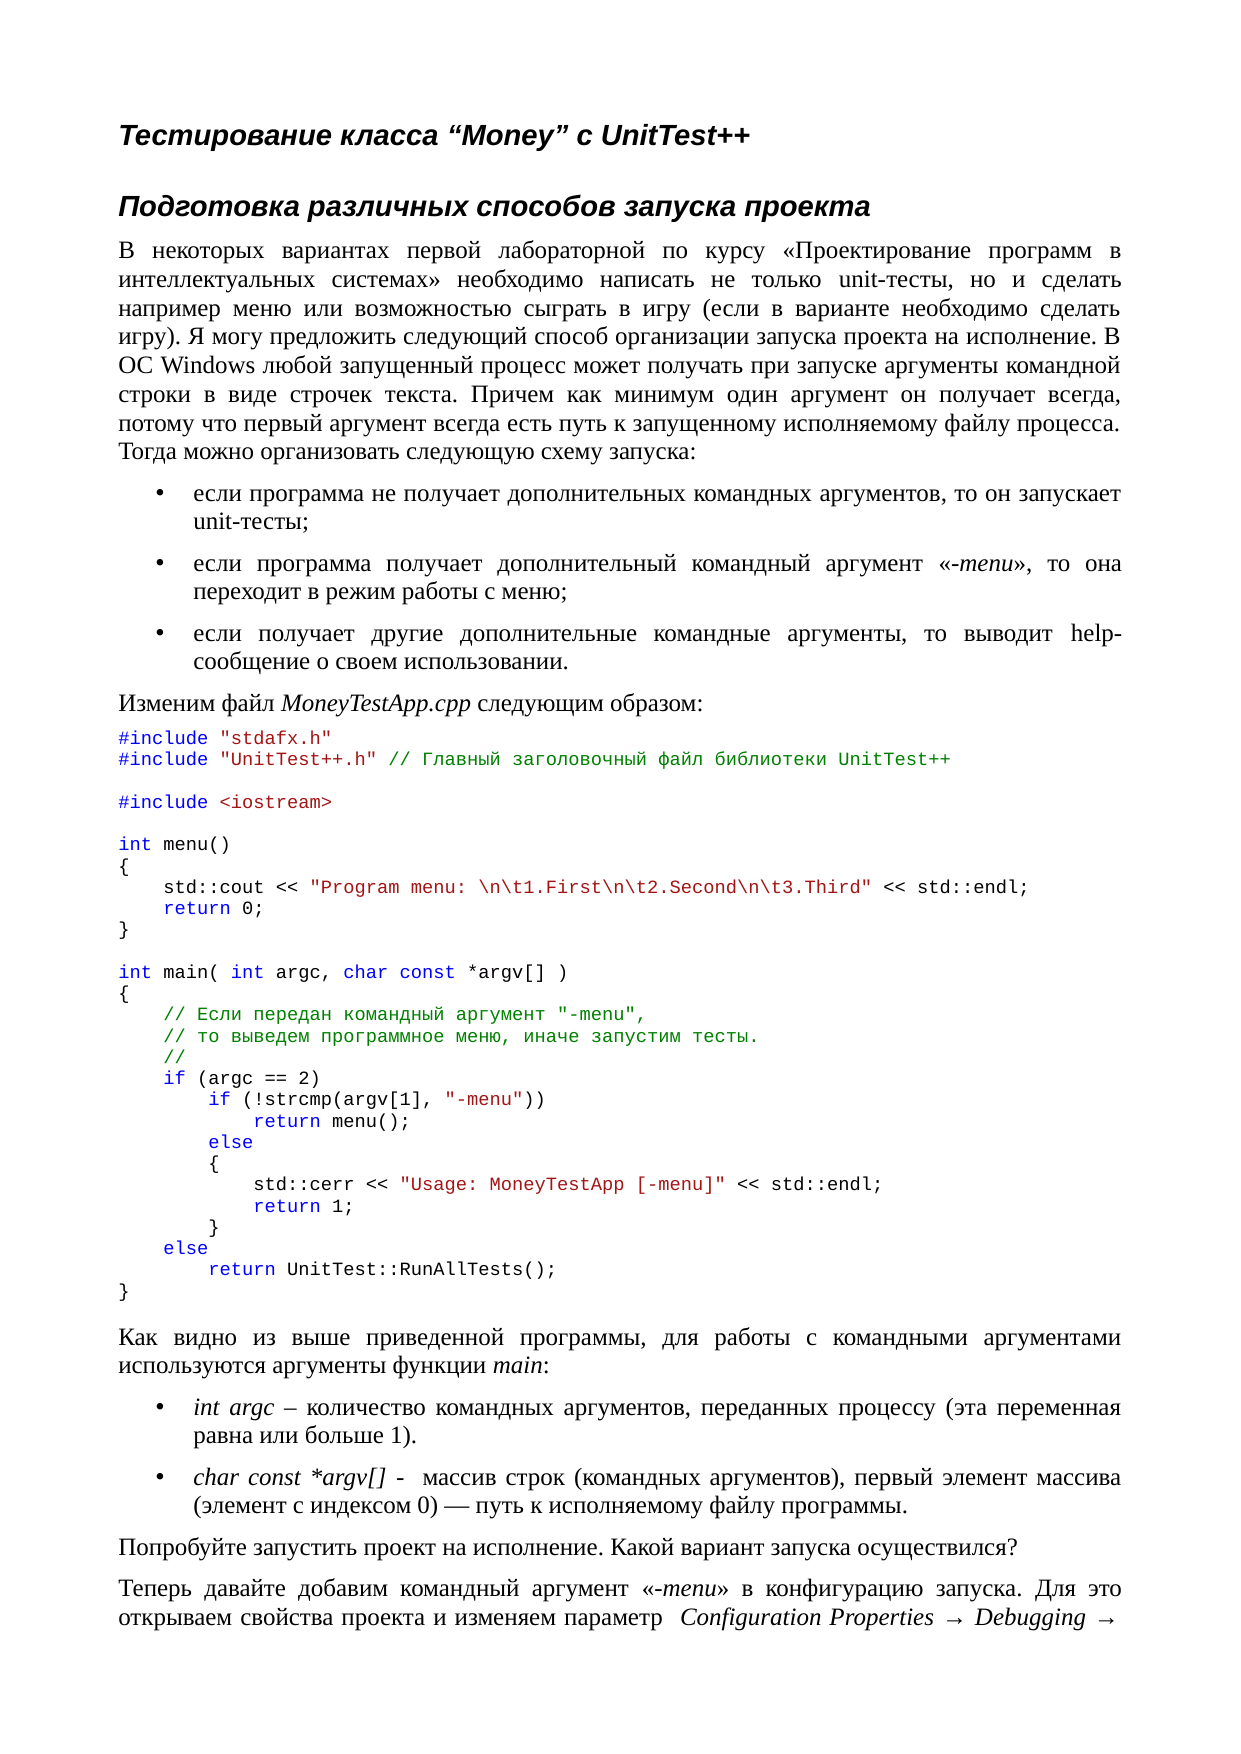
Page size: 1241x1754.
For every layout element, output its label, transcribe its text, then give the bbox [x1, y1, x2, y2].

text return 1; [118, 1196, 1122, 1218]
text int menu() [118, 835, 1122, 856]
text В некоторых вариантах первой лабораторной по курсу «Проектирование программ в интеллектуальных системах» необходимо написать не только unit-тесты, но и сделать например меню или возможностью сыграть в игру (если в варианте необходимо сделать игру). Я могу предложить следующий способ организации запуска проекта на исполнение. В ОС Windows любой запущенный процесс может получать при запуске аргументы командной строки в виде строчек текста. Причем как минимум один аргумент он получает всегда, потому что первый аргумент всегда есть путь к запущенному исполняемому файлу процесса. Тогда можно организовать следующую схему запуска: [118, 235, 1122, 465]
subtitle Подготовка различных способов запуска проекта [118, 189, 1122, 223]
text if (!strcmp(argv[1], "-menu")) [118, 1090, 1122, 1111]
text std::cout << "Program menu: \n\t1.First\n\t2.Second\n\t3.Third" << std::endl; [118, 878, 1122, 899]
list char const *argv[] - массив строк (командных аргументов), первый элемент массива (элемент с индексом 0) — путь к исполняемому файлу программы. [156, 1462, 1122, 1519]
text { [118, 1154, 1122, 1175]
text } [118, 1281, 1122, 1303]
text return 0; [118, 899, 1122, 920]
list если программа получает дополнительный командный аргумент «-menu», то она переходит в режим работы с меню; [156, 548, 1122, 605]
text #include "UnitTest++.h" // Главный заголовочный файл библиотеки UnitTest++ [118, 750, 1122, 771]
text Как видно из выше приведенной программы, для работы с командными аргументами используются аргументы функции main: [118, 1322, 1122, 1379]
text Попробуйте запустить проект на исполнение. Какой вариант запуска осуществился? [118, 1532, 1122, 1560]
text int main( int argc, char const *argv[] ) [118, 963, 1122, 984]
text } [118, 920, 1122, 941]
text else [118, 1133, 1122, 1154]
list если получает другие дополнительные командные аргументы, то выводит hеlp-сообщение о своем использовании. [156, 618, 1122, 675]
subtitle Тестирование класса “Money” с UnitTest++ [118, 118, 1122, 152]
text Изменим файл MoneyTestApp.cpp следующим образом: [118, 688, 1122, 716]
text if (argc == 2) [118, 1069, 1122, 1090]
list int argc – количество командных аргументов, переданных процессу (эта переменная равна или больше 1). [156, 1392, 1122, 1449]
text } [118, 1218, 1122, 1239]
text return menu(); [118, 1111, 1122, 1133]
text // то выведем программное меню, иначе запустим тесты. [118, 1026, 1122, 1048]
text // [118, 1048, 1122, 1069]
list если программа не получает дополнительных командных аргументов, то он запускает unit-тесты; [156, 478, 1122, 535]
text // Если передан командный аргумент "-menu", [118, 1005, 1122, 1026]
text std::cerr << "Usage: MoneyTestApp [-menu]" << std::endl; [118, 1175, 1122, 1196]
text else [118, 1239, 1122, 1260]
text return UnitTest::RunAllTests(); [118, 1260, 1122, 1281]
text #include "stdafx.h" [118, 729, 1122, 750]
text { [118, 984, 1122, 1005]
text Теперь давайте добавим командный аргумент «-menu» в конфигурацию запуска. Для это открываем свойства проекта и изменяем параметр Configuration Properties → Debugging → [118, 1573, 1122, 1630]
text { [118, 856, 1122, 878]
text #include <iostream> [118, 793, 1122, 814]
